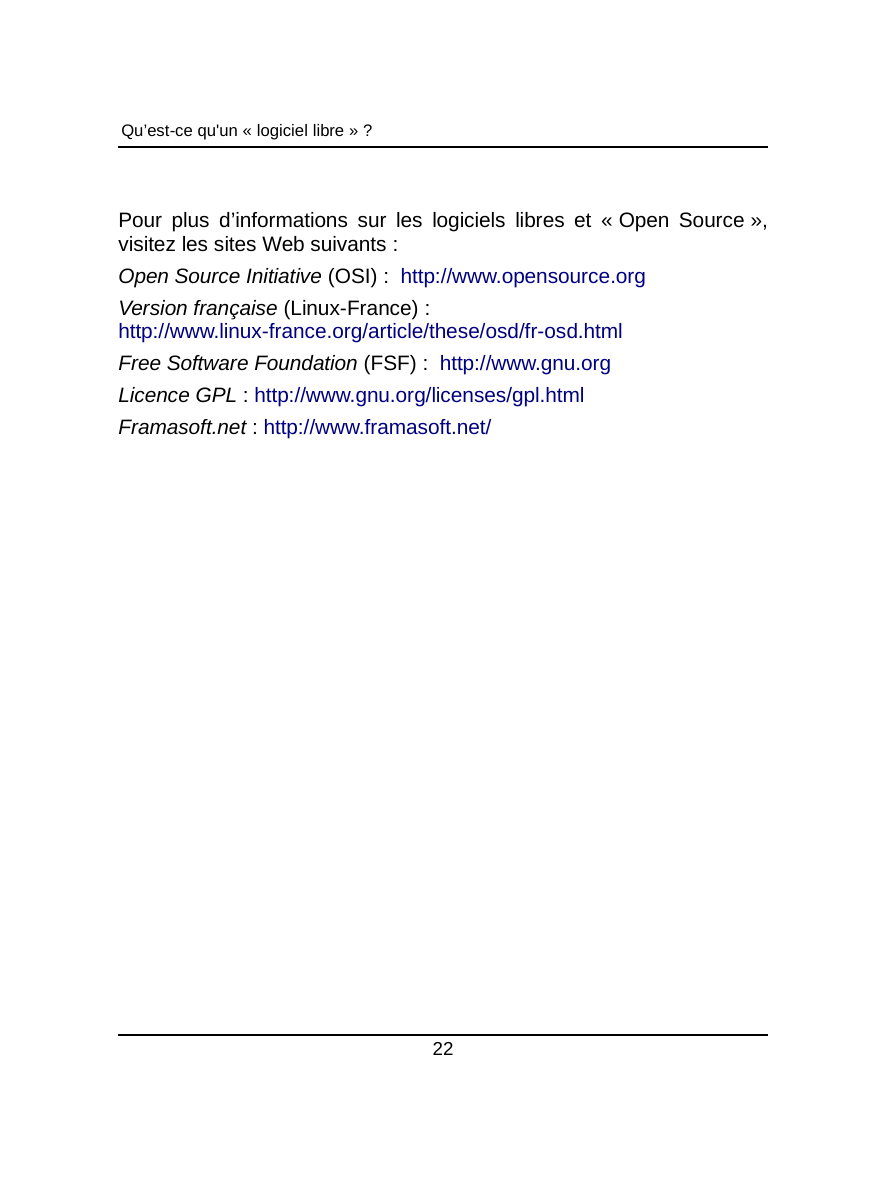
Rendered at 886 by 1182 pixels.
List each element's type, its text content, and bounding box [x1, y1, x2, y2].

text Framasoft.net : http://www.framasoft.net/ [118, 416, 768, 439]
text Pour plus d’informations sur les logiciels libres et « Open Source », visitez les sites Web suivants : [118, 209, 768, 256]
text Free Software Foundation (FSF) : http://www.gnu.org [118, 352, 768, 375]
text Licence GPL : http://www.gnu.org/licenses/gpl.html [118, 384, 768, 407]
text Open Source Initiative (OSI) : http://www.opensource.org [118, 264, 768, 288]
text Version française (Linux-France) : http://www.linux-france.org/article/these/osd/fr-osd.html [118, 297, 768, 343]
